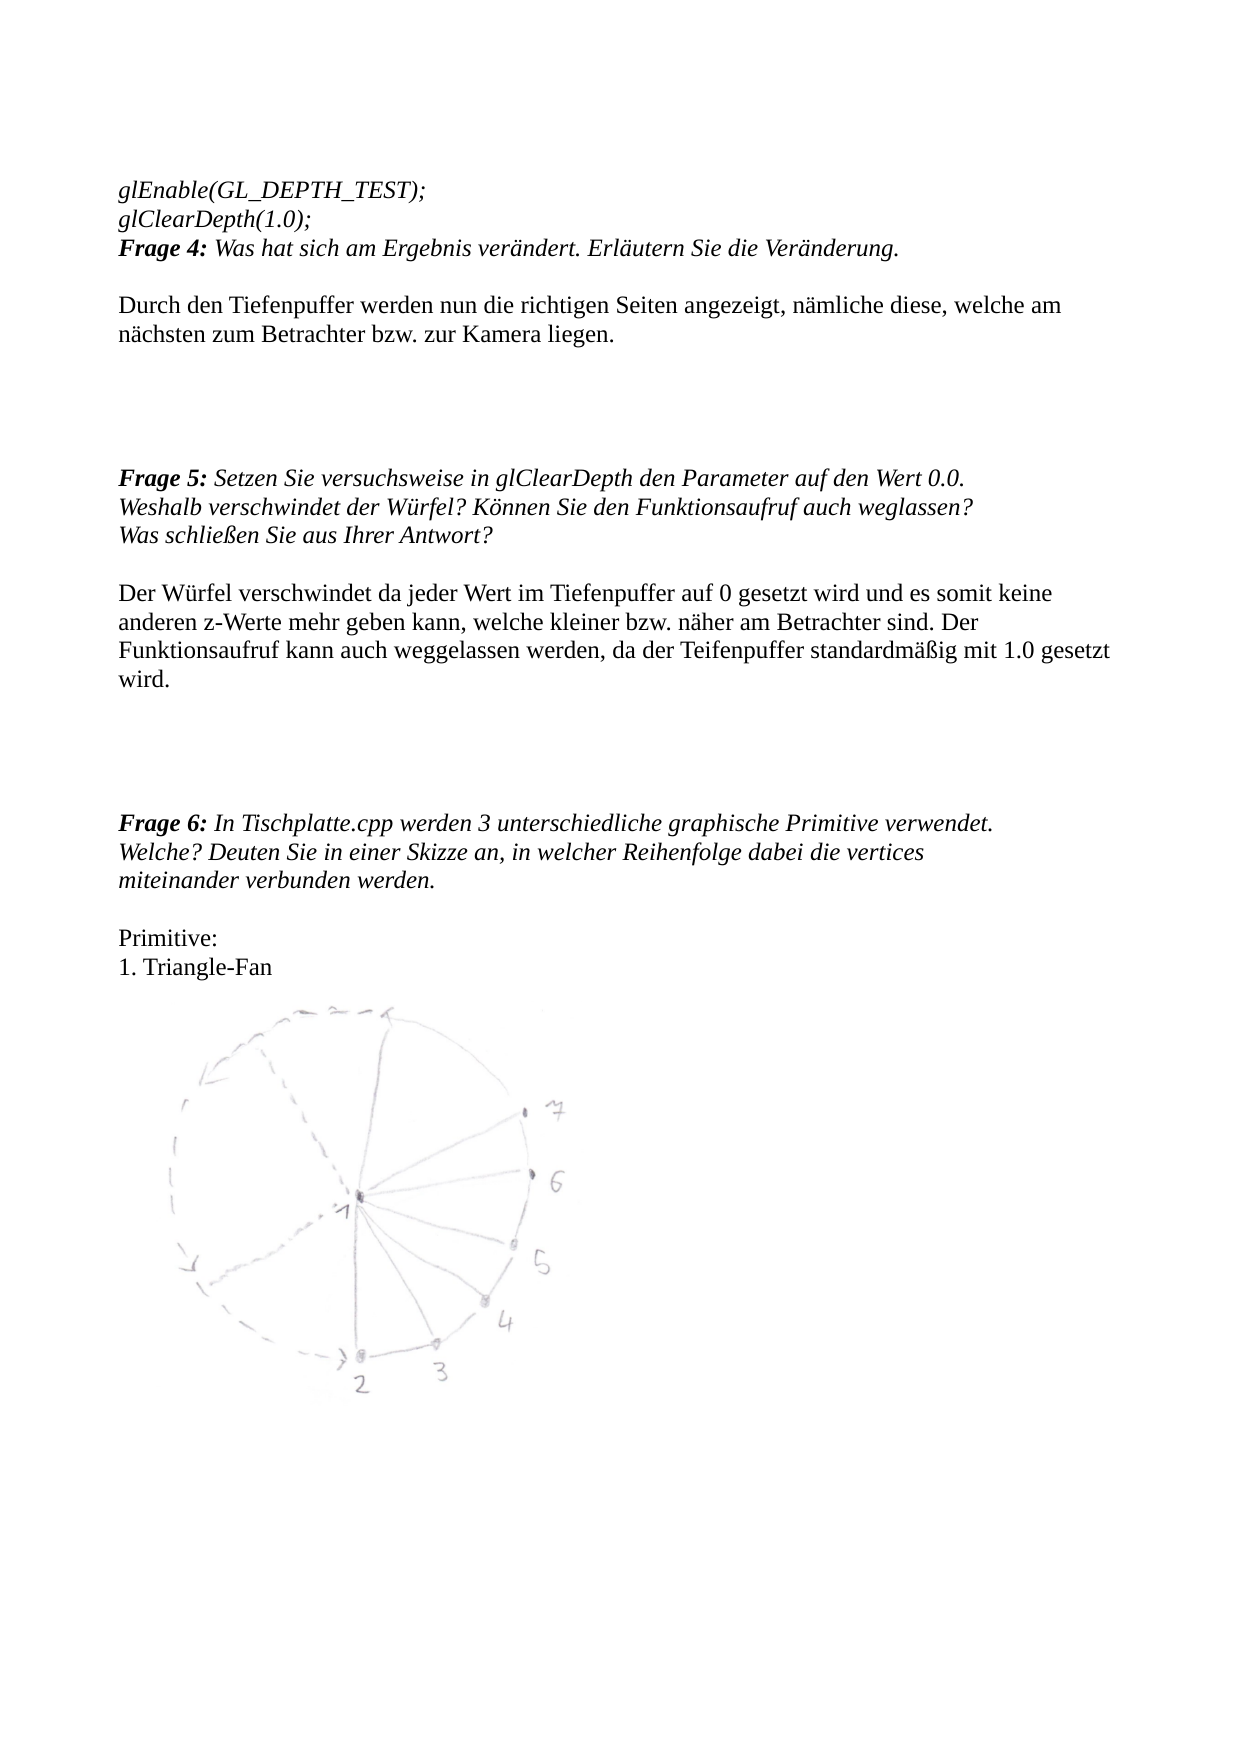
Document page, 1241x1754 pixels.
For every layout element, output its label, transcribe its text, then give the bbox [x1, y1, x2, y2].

text Frage 6: In Tischplatte.cpp werden 3 unterschiedliche graphische Primitive verwendet. [118, 808, 1122, 837]
text Frage 5: Setzen Sie versuchsweise in glClearDepth den Parameter auf den Wert 0.0. [118, 463, 1122, 492]
text Welche? Deuten Sie in einer Skizze an, in welcher Reihenfolge dabei die vertices [118, 837, 1122, 866]
text Was schließen Sie aus Ihrer Antwort? [118, 521, 1122, 549]
text glEnable(GL_DEPTH_TEST); [118, 176, 1122, 204]
text Weshalb verschwindet der Würfel? Können Sie den Funktionsaufruf auch weglassen? [118, 492, 1122, 521]
text Der Würfel verschwindet da jeder Wert im Tiefenpuffer auf 0 gesetzt wird und es somit keine anderen z-Werte mehr geben kann, welche kleiner bzw. näher am Betrachter sind. Der Funktionsaufruf kann auch weggelassen werden, da der Teifenpuffer standardmäßig mit 1.0 gesetzt wird. [118, 578, 1122, 693]
text Frage 4: Was hat sich am Ergebnis verändert. Erläutern Sie die Veränderung. [118, 233, 1122, 262]
text miteinander verbunden werden. [118, 866, 1122, 894]
text Primitive: [118, 923, 1122, 952]
text glClearDepth(1.0); [118, 204, 1122, 233]
text 1. Triangle-Fan [118, 952, 1122, 981]
text Durch den Tiefenpuffer werden nun die richtigen Seiten angezeigt, nämliche diese, welche am nächsten zum Betrachter bzw. zur Kamera liegen. [118, 291, 1122, 348]
picture [153, 1001, 584, 1406]
